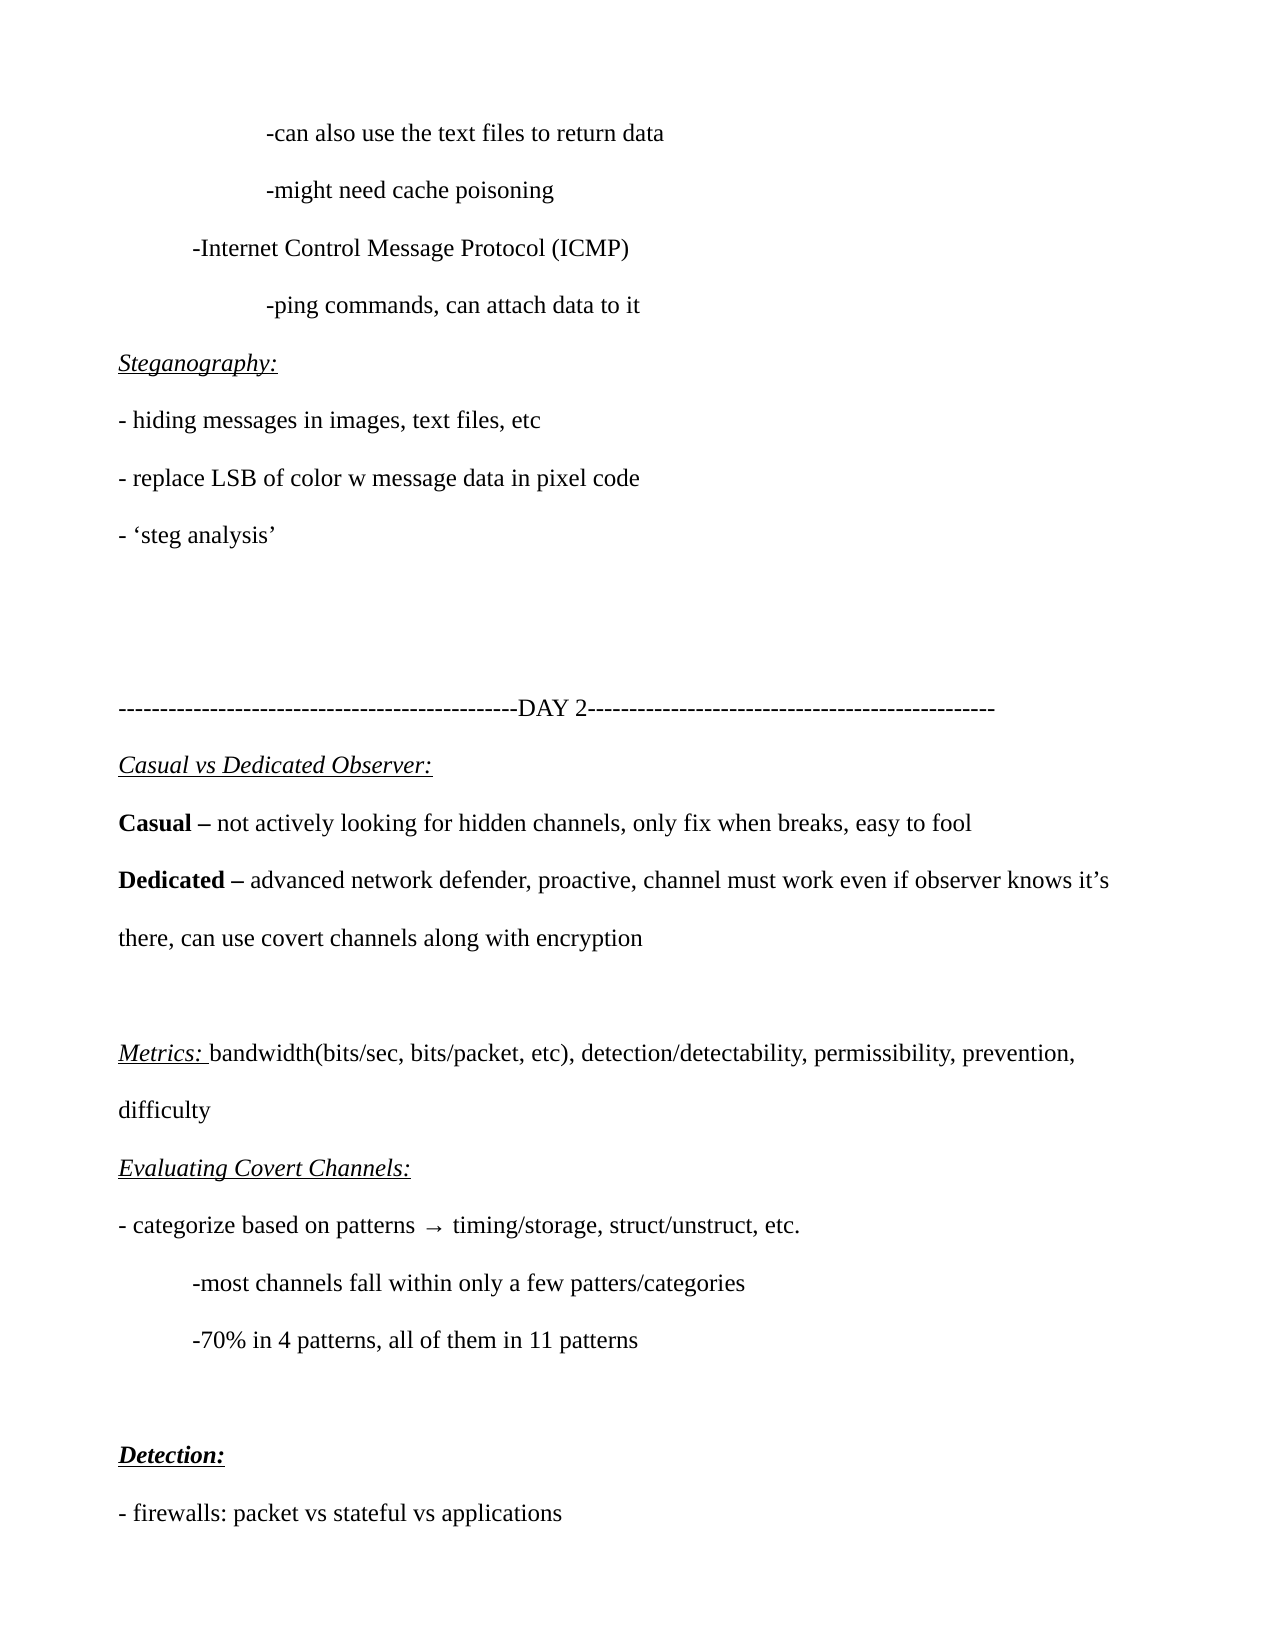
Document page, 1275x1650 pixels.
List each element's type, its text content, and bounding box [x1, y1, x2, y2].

text Evaluating Covert Channels: [118, 1153, 1157, 1182]
text - replace LSB of color w message data in pixel code [118, 463, 1157, 492]
text Dedicated – advanced network defender, proactive, channel must work even if observer knows it’s there, can use covert channels along with encryption [118, 866, 1157, 952]
text - ‘steg analysis’ [118, 521, 1157, 549]
text Detection: [118, 1441, 1157, 1469]
text Casual – not actively looking for hidden channels, only fix when breaks, easy to fool [118, 808, 1157, 837]
text -ping commands, can attach data to it [118, 291, 1157, 319]
text -most channels fall within only a few patters/categories [118, 1268, 1157, 1297]
text ------------------------------------------------DAY 2------------------------------------------------- [118, 693, 1157, 722]
text -Internet Control Message Protocol (ICMP) [118, 233, 1157, 262]
text -might need cache poisoning [118, 176, 1157, 204]
text - hiding messages in images, text files, etc [118, 406, 1157, 434]
text Steganography: [118, 348, 1157, 377]
text -70% in 4 patterns, all of them in 11 patterns [118, 1326, 1157, 1354]
text - categorize based on patterns → timing/storage, struct/unstruct, etc. [118, 1211, 1157, 1239]
text -can also use the text files to return data [118, 118, 1157, 147]
text - firewalls: packet vs stateful vs applications [118, 1498, 1157, 1527]
text Casual vs Dedicated Observer: [118, 751, 1157, 779]
text Metrics: bandwidth(bits/sec, bits/packet, etc), detection/detectability, permissibility, prevention, difficulty [118, 1038, 1157, 1124]
